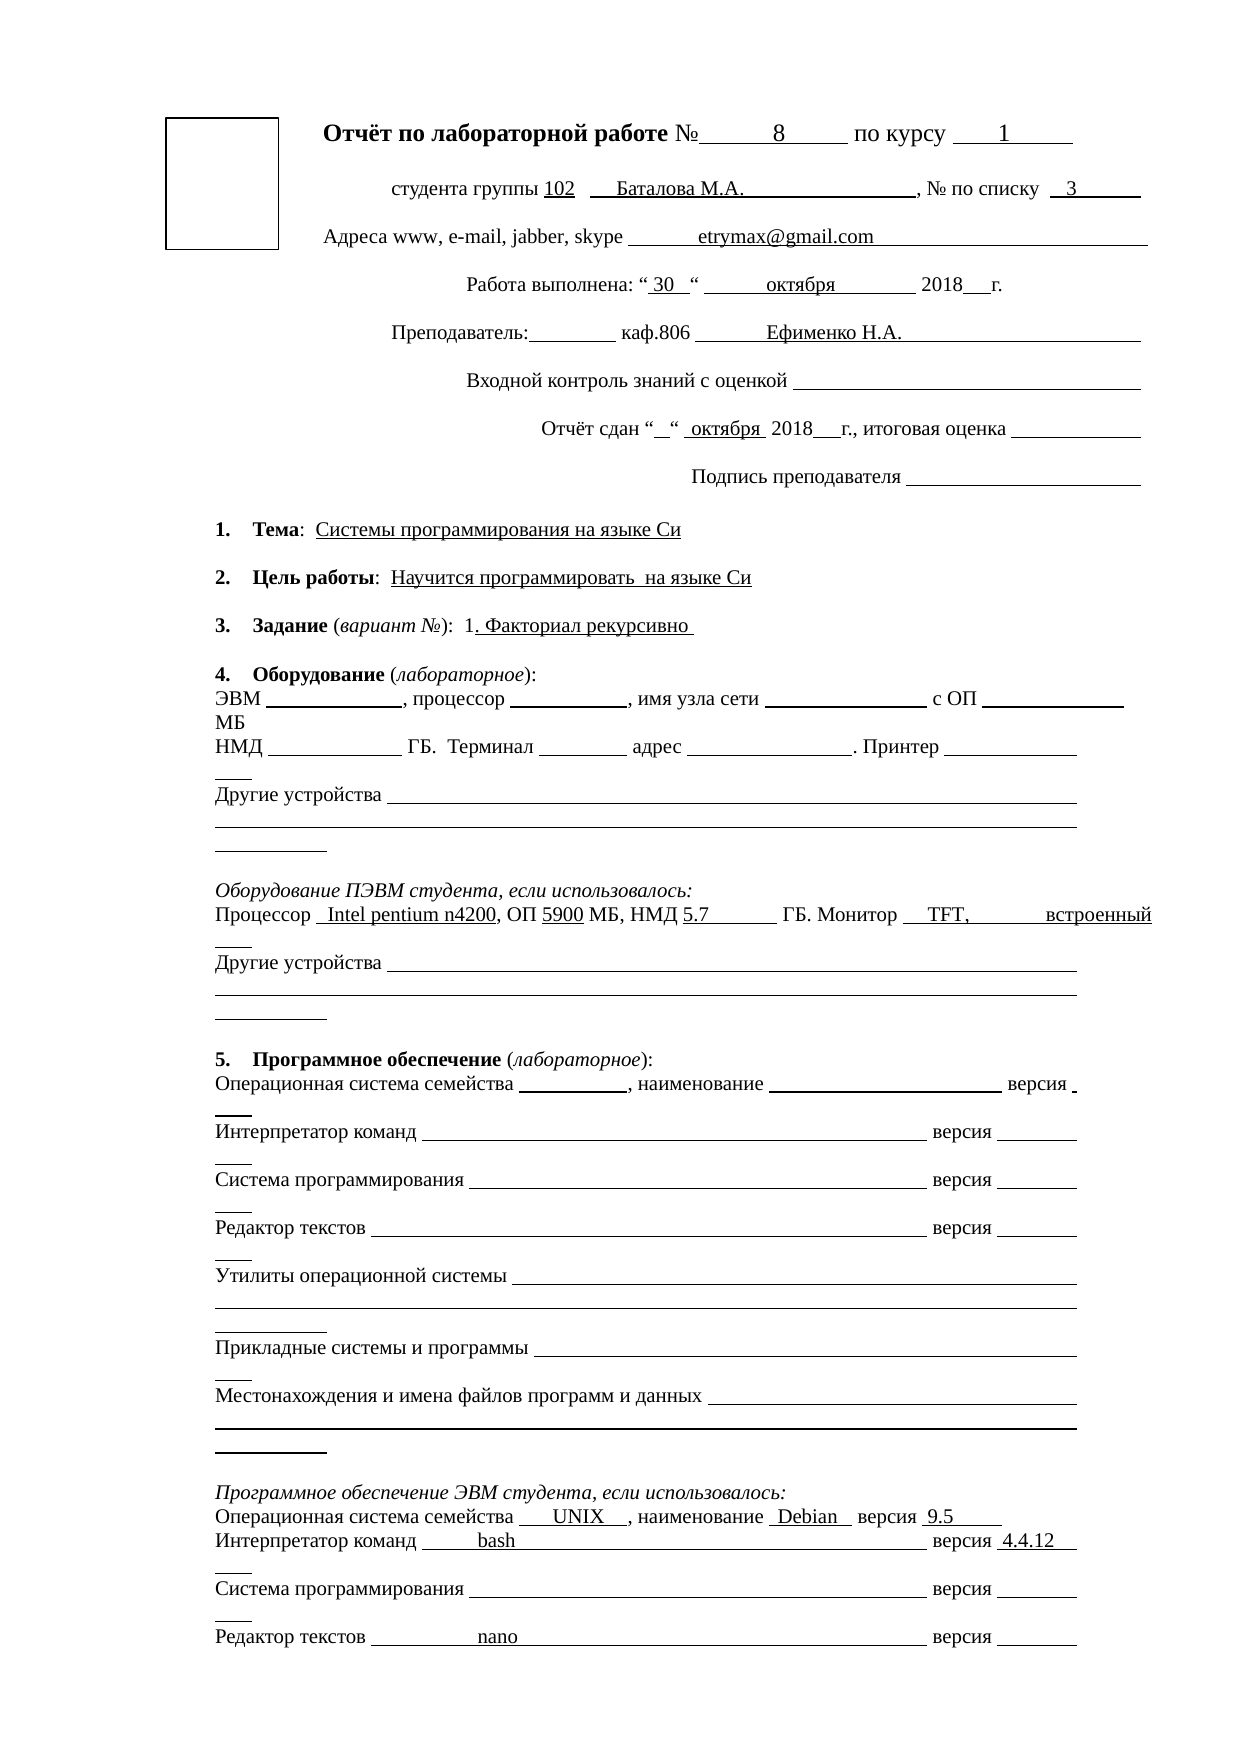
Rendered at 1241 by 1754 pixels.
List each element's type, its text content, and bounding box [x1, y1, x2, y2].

list Оборудование (лабораторное): [215, 662, 1152, 686]
text Другие устройства [215, 950, 1152, 1022]
text ЭВМ , процессор , имя узла сети с ОП МБ [215, 686, 1152, 734]
text Местонахождения и имена файлов программ и данных [215, 1383, 1152, 1456]
text Прикладные системы и программы [215, 1335, 1152, 1383]
text Программное обеспечение ЭВМ студента, если использовалось: [215, 1480, 1152, 1504]
text Система программирования версия [215, 1576, 1152, 1624]
list Тема: Системы программирования на языке Си [215, 517, 1152, 541]
text НМД ГБ. Терминал адрес . Принтер [215, 734, 1152, 782]
text Утилиты операционной системы [215, 1263, 1152, 1335]
text Интерпретатор команд версия [215, 1119, 1152, 1167]
list Программное обеспечение (лабораторное): [215, 1047, 1152, 1071]
text Другие устройства [215, 782, 1152, 854]
text Процессор Intel pentium n4200, ОП 5900 МБ, НМД 5.7 ГБ. Монитор TFT, встроенный [215, 902, 1152, 950]
table_header Отчёт по лабораторной работе № 8 по курсу 1 студента группы 102 Баталова М.А. , № по списку 3 Адреса www, e-mail, jabber, skype etrymax@gmail.com Работа выполнена: “ 30 “ октября 2018 г. Преподаватель: каф.806 Ефименко Н.А. Входной контроль знаний с оценкой Отчёт сдан “ “ октября 2018 г., итоговая оценка Подпись преподавателя [323, 118, 1141, 488]
text Редактор текстов nano версия [215, 1624, 1152, 1648]
table_header [155, 118, 323, 488]
text Оборудование ПЭВМ студента, если использовалось: [215, 878, 1152, 902]
text Интерпретатор команд bash версия 4.4.12 [215, 1528, 1152, 1576]
text Редактор текстов версия [215, 1215, 1152, 1263]
list Задание (вариант №): 1. Факториал рекурсивно [215, 613, 1152, 637]
text Операционная система семейства , наименование версия [215, 1071, 1152, 1119]
text Операционная система семейства UNIX , наименование Debian версия 9.5 [215, 1504, 1152, 1528]
text Система программирования версия [215, 1167, 1152, 1215]
list Цель работы: Научится программировать на языке Си [215, 565, 1152, 589]
